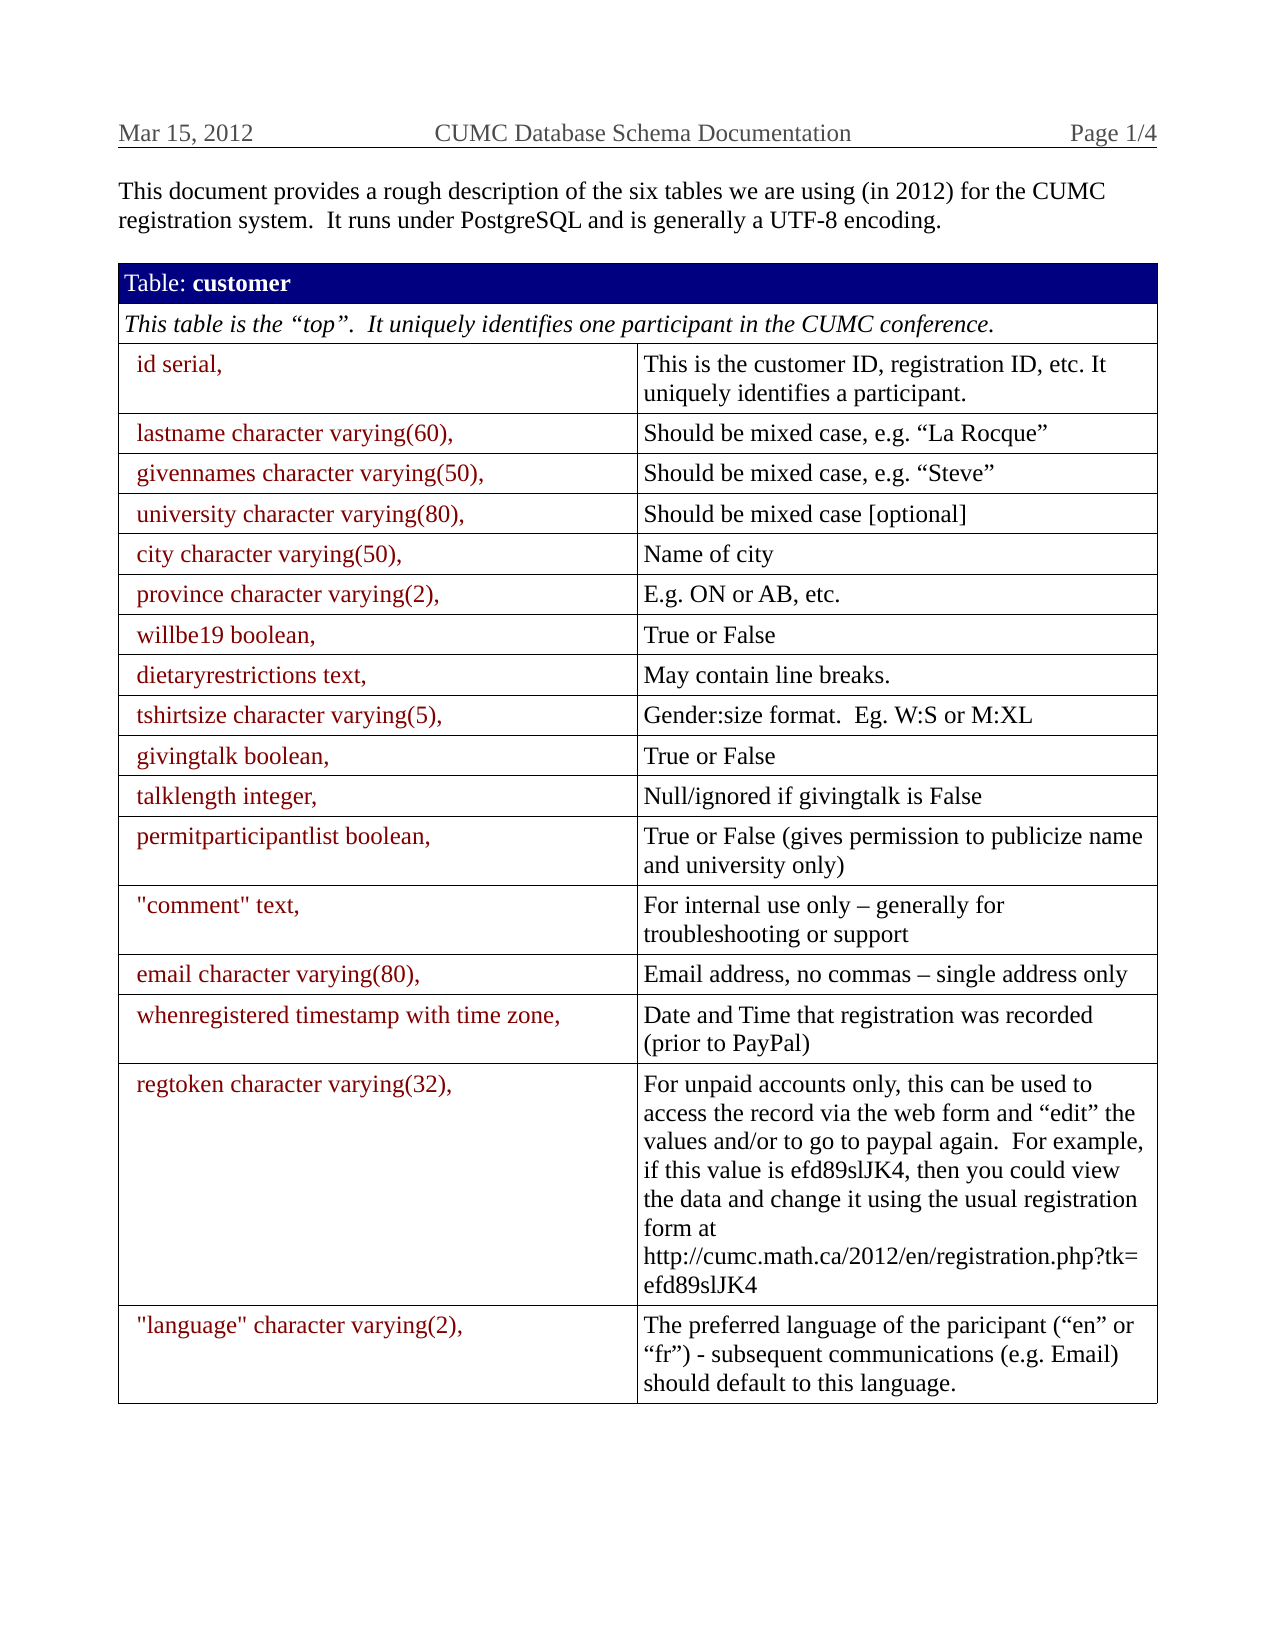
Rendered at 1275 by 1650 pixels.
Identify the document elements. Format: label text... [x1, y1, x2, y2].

table_cell Date and Time that registration was recorded (prior to PayPal) [638, 995, 1157, 1063]
table_cell Should be mixed case, e.g. “Steve” [638, 454, 1157, 493]
table_cell tshirtsize character varying(5), [119, 696, 637, 735]
table_cell True or False (gives permission to publicize name and university only) [638, 817, 1157, 884]
table_cell For unpaid accounts only, this can be used to access the record via the web form and “edit” the values and/or to go to paypal again. For example, if this value is efd89slJK4, then you could view the data and change it using the usual registration form at http://cumc.math.ca/2012/en/registration.php?tk= efd89slJK4 [638, 1064, 1157, 1304]
table_header Table: customer [119, 264, 1157, 303]
table_cell The preferred language of the paricipant (“en” or “fr”) - subsequent communications (e.g. Email) should default to this language. [638, 1306, 1157, 1402]
table_cell id serial, [119, 344, 637, 412]
table_cell For internal use only – generally for troubleshooting or support [638, 886, 1157, 954]
table_cell city character varying(50), [119, 534, 637, 574]
table_cell talklength integer, [119, 776, 637, 816]
table_cell May contain line breaks. [638, 655, 1157, 694]
table_cell regtoken character varying(32), [119, 1064, 637, 1304]
table_cell Gender:size format. Eg. W:S or M:XL [638, 696, 1157, 735]
table_cell province character varying(2), [119, 575, 637, 614]
table_cell university character varying(80), [119, 494, 637, 533]
table_cell whenregistered timestamp with time zone, [119, 995, 637, 1063]
table_cell dietaryrestrictions text, [119, 655, 637, 694]
table_cell This table is the “top”. It uniquely identifies one participant in the CUMC conference. [119, 304, 1157, 343]
table_cell Should be mixed case [optional] [638, 494, 1157, 533]
table_cell "language" character varying(2), [119, 1306, 637, 1402]
table_cell email character varying(80), [119, 955, 637, 994]
text This document provides a rough description of the six tables we are using (in 2012) for the CUMC registration system. It runs under PostgreSQL and is generally a UTF-8 encoding. [118, 176, 1157, 234]
table_cell True or False [638, 736, 1157, 775]
table_cell "comment" text, [119, 886, 637, 954]
table_cell givingtalk boolean, [119, 736, 637, 775]
table_cell Should be mixed case, e.g. “La Rocque” [638, 414, 1157, 453]
table_cell Null/ignored if givingtalk is False [638, 776, 1157, 816]
table_cell willbe19 boolean, [119, 615, 637, 654]
table_cell Name of city [638, 534, 1157, 574]
table_cell lastname character varying(60), [119, 414, 637, 453]
table_cell Email address, no commas – single address only [638, 955, 1157, 994]
table_cell givennames character varying(50), [119, 454, 637, 493]
table_cell E.g. ON or AB, etc. [638, 575, 1157, 614]
table_cell True or False [638, 615, 1157, 654]
table_cell permitparticipantlist boolean, [119, 817, 637, 884]
table_cell This is the customer ID, registration ID, etc. It uniquely identifies a participant. [638, 344, 1157, 412]
